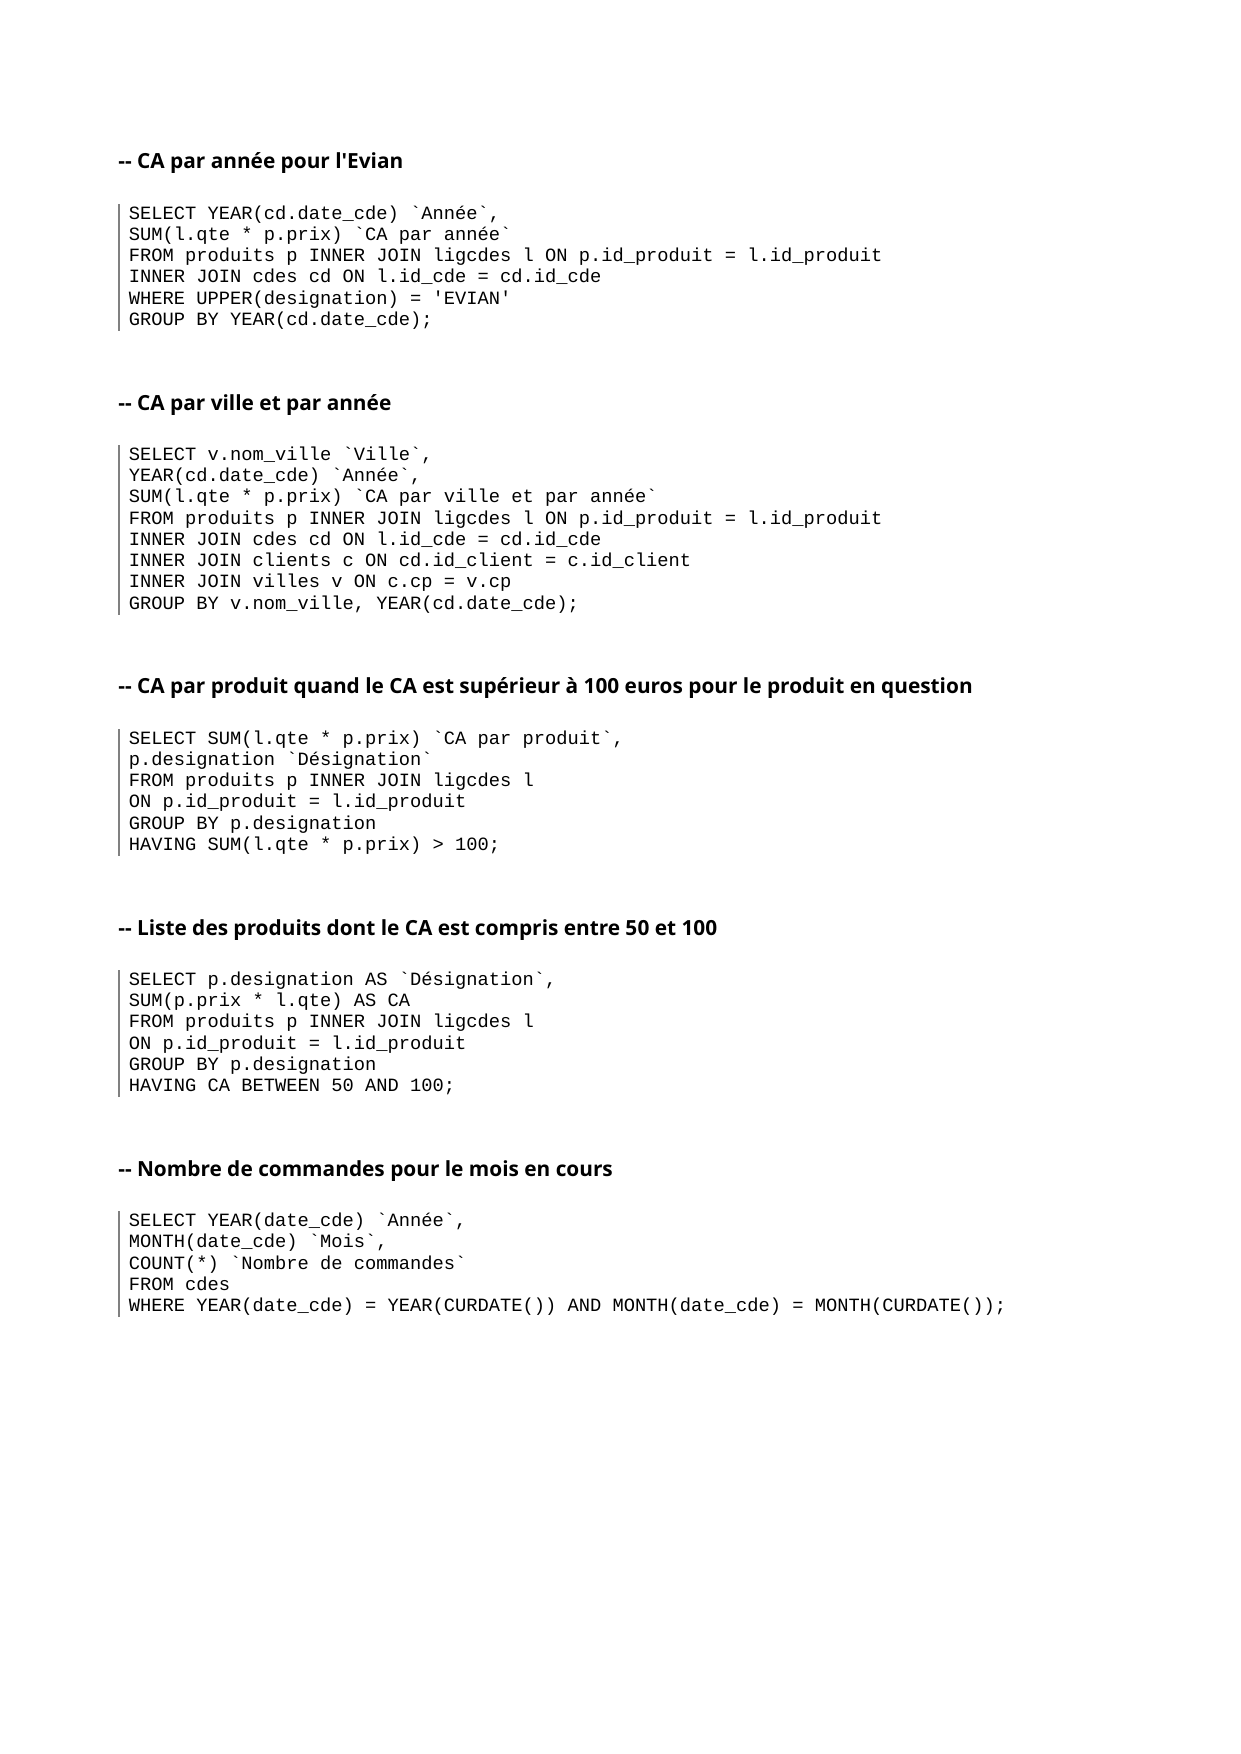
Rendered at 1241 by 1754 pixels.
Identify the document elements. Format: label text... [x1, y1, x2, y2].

text GROUP BY p.designation [120, 1055, 1122, 1076]
text SELECT v.nom_ville `Ville`, [120, 445, 1122, 466]
text WHERE YEAR(date_cde) = YEAR(CURDATE()) AND MONTH(date_cde) = MONTH(CURDATE()); [120, 1296, 1122, 1317]
text INNER JOIN villes v ON c.cp = v.cp [120, 572, 1122, 593]
text FROM produits p INNER JOIN ligcdes l ON p.id_produit = l.id_produit [120, 508, 1122, 530]
text INNER JOIN cdes cd ON l.id_cde = cd.id_cde [120, 530, 1122, 551]
text INNER JOIN cdes cd ON l.id_cde = cd.id_cde [120, 267, 1122, 288]
text HAVING CA BETWEEN 50 AND 100; [120, 1076, 1122, 1097]
text SUM(l.qte * p.prix) `CA par ville et par année` [120, 487, 1122, 508]
text ON p.id_produit = l.id_produit [120, 1033, 1122, 1055]
text FROM produits p INNER JOIN ligcdes l ON p.id_produit = l.id_produit [120, 246, 1122, 267]
text ON p.id_produit = l.id_produit [120, 792, 1122, 813]
text SELECT YEAR(date_cde) `Année`, [120, 1211, 1122, 1232]
text GROUP BY p.designation [120, 813, 1122, 835]
text FROM cdes [120, 1275, 1122, 1296]
text SUM(l.qte * p.prix) `CA par année` [120, 225, 1122, 246]
text INNER JOIN clients c ON cd.id_client = c.id_client [120, 551, 1122, 572]
text -- CA par ville et par année [118, 388, 1122, 416]
text -- Liste des produits dont le CA est compris entre 50 et 100 [118, 913, 1122, 941]
text SUM(p.prix * l.qte) AS CA [120, 991, 1122, 1012]
text HAVING SUM(l.qte * p.prix) > 100; [120, 835, 1122, 856]
text -- CA par produit quand le CA est supérieur à 100 euros pour le produit en question [118, 672, 1122, 700]
text GROUP BY YEAR(cd.date_cde); [120, 310, 1122, 331]
text -- CA par année pour l'Evian [118, 147, 1122, 175]
text YEAR(cd.date_cde) `Année`, [120, 466, 1122, 487]
text WHERE UPPER(designation) = 'EVIAN' [120, 288, 1122, 310]
text FROM produits p INNER JOIN ligcdes l [120, 771, 1122, 792]
text GROUP BY v.nom_ville, YEAR(cd.date_cde); [120, 593, 1122, 615]
text -- Nombre de commandes pour le mois en cours [118, 1154, 1122, 1182]
text COUNT(*) `Nombre de commandes` [120, 1253, 1122, 1275]
text MONTH(date_cde) `Mois`, [120, 1232, 1122, 1253]
text SELECT YEAR(cd.date_cde) `Année`, [118, 203, 1122, 225]
text FROM produits p INNER JOIN ligcdes l [120, 1012, 1122, 1033]
text p.designation `Désignation` [120, 750, 1122, 771]
text SELECT SUM(l.qte * p.prix) `CA par produit`, [118, 728, 1122, 750]
text SELECT p.designation AS `Désignation`, [120, 970, 1122, 991]
